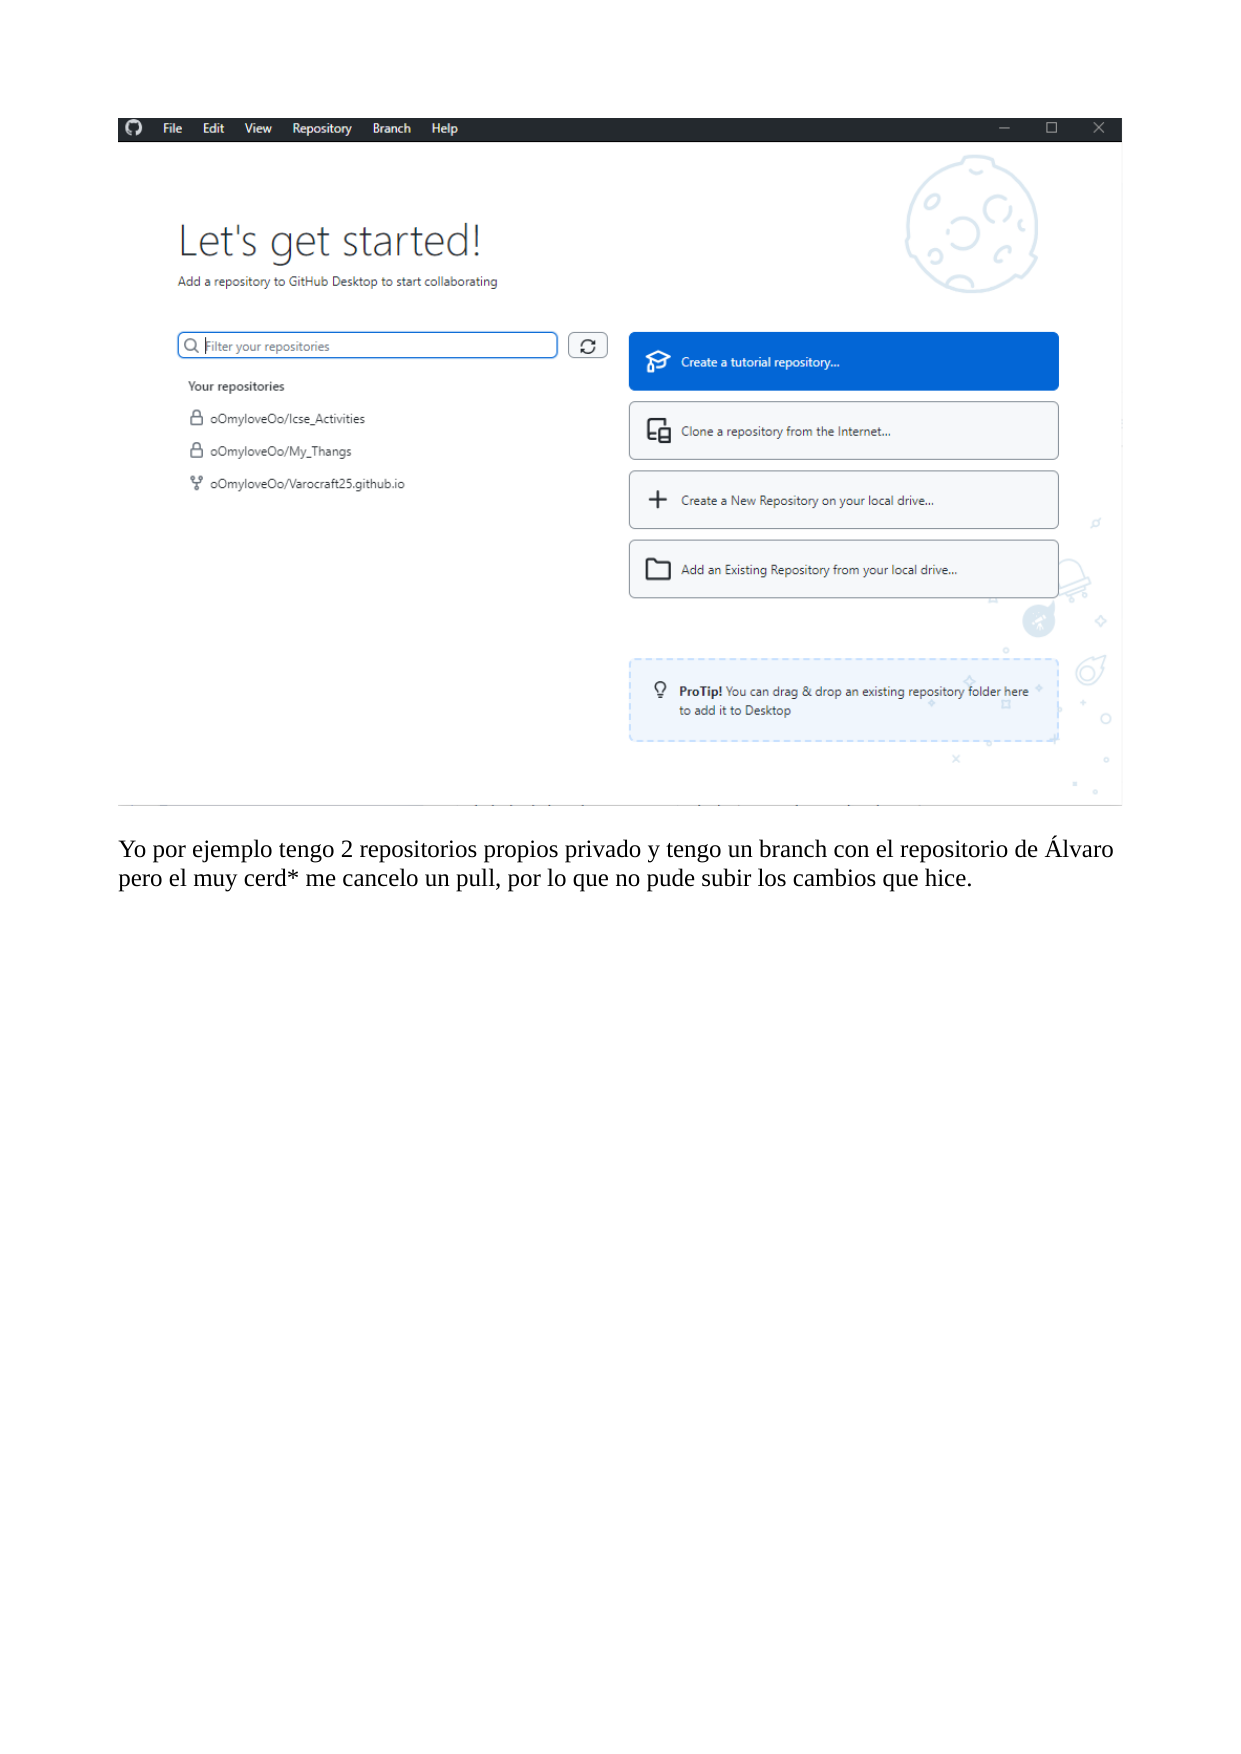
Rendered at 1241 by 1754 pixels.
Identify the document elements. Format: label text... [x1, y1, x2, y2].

picture [118, 118, 1123, 806]
text Yo por ejemplo tengo 2 repositorios propios privado y tengo un branch con el repositorio de Álvaro pero el muy cerd* me cancelo un pull, por lo que no pude subir los cambios que hice. [118, 834, 1122, 892]
